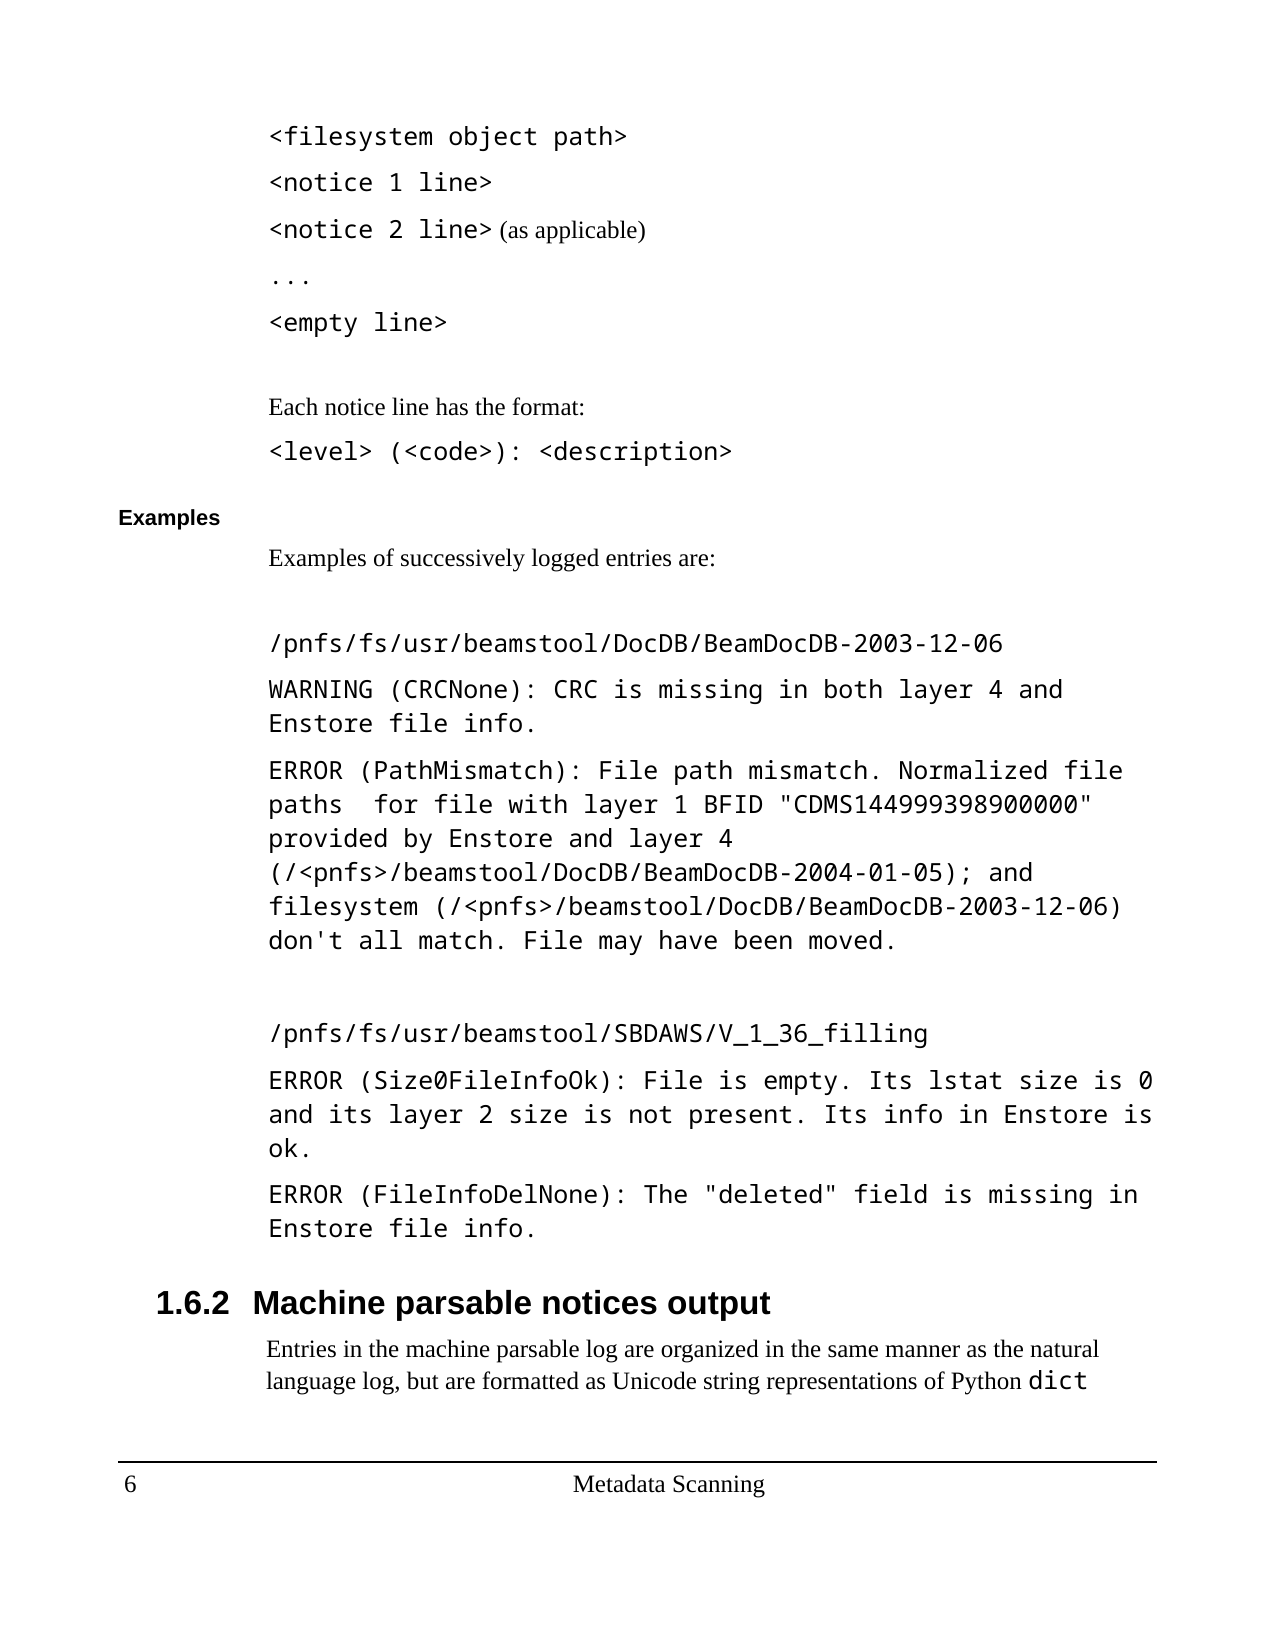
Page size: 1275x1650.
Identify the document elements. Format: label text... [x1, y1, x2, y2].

text Each notice line has the format: [268, 392, 1157, 421]
text WARNING (CRCNone): CRC is missing in both layer 4 and Enstore file info. [268, 672, 1157, 740]
text ERROR (Size0FileInfoOk): File is empty. Its lstat size is 0 and its layer 2 size is not present. Its info in Enstore is ok. [268, 1062, 1157, 1164]
text Examples of successively logged entries are: [268, 543, 1157, 571]
text <empty line> [268, 304, 1157, 338]
text /pnfs/fs/usr/beamstool/DocDB/BeamDocDB-2003-12-06 [268, 625, 1157, 659]
subtitle Machine parsable notices output [118, 1283, 1157, 1321]
text ERROR (PathMismatch): File path mismatch. Normalized file paths for file with layer 1 BFID "CDMS144999398900000" provided by Enstore and layer 4 (/<pnfs>/beamstool/DocDB/BeamDocDB-2004-01-05); and filesystem (/<pnfs>/beamstool/DocDB/BeamDocDB-2003-12-06) don't all match. File may have been moved. [268, 752, 1157, 957]
text ERROR (FileInfoDelNone): The "deleted" field is missing in Enstore file info. [268, 1177, 1157, 1245]
text ... [268, 258, 1157, 292]
text <level> (<code>): <description> [268, 433, 1157, 467]
subtitle Examples [118, 505, 1157, 530]
text <notice 2 line> (as applicable) [268, 211, 1157, 245]
text <notice 1 line> [268, 165, 1157, 199]
text <filesystem object path> [268, 118, 1157, 152]
text /pnfs/fs/usr/beamstool/SBDAWS/V_1_36_filling [268, 1016, 1157, 1050]
text Entries in the machine parsable log are organized in the same manner as the natural language log, but are formatted as Unicode string representations of Python dict [266, 1334, 1157, 1396]
